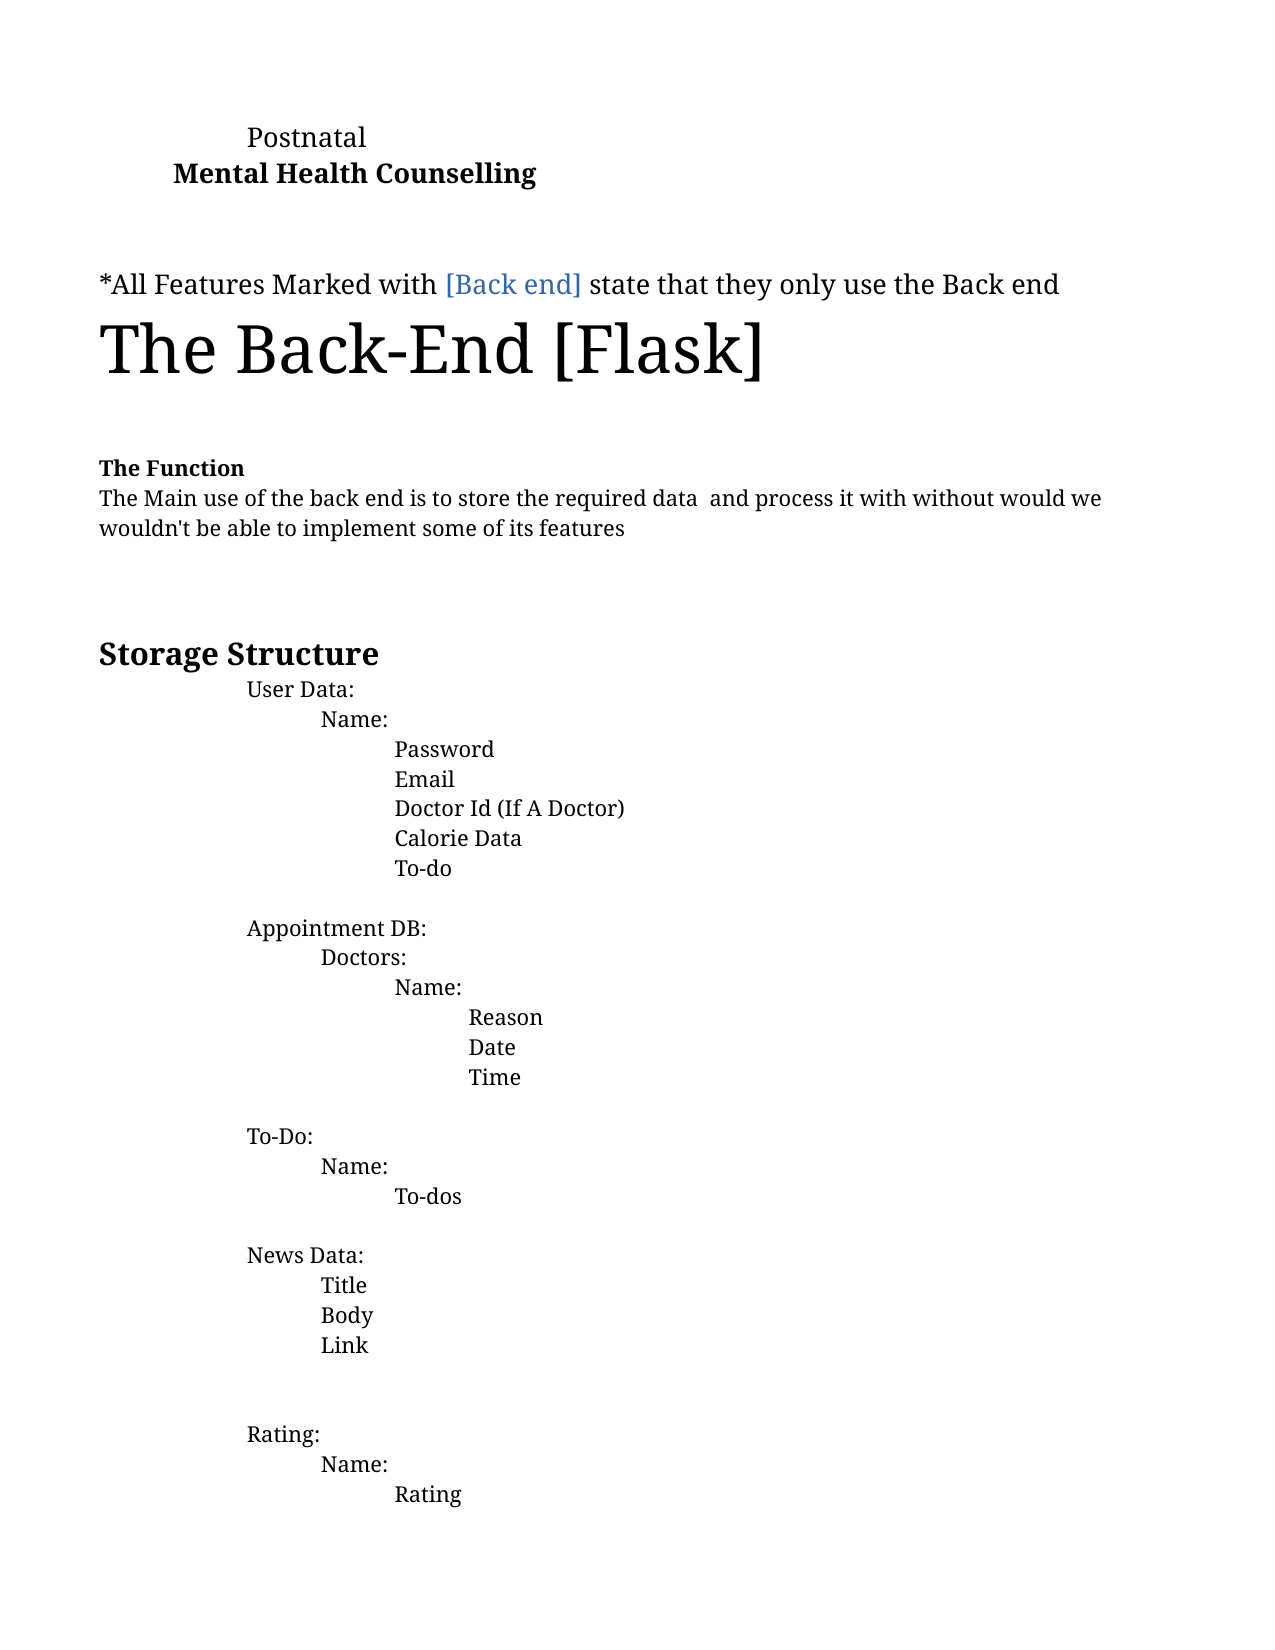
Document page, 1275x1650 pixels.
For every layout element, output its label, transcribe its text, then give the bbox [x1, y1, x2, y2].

text Postnatal [99, 118, 1148, 155]
text Appointment DB: [99, 913, 1148, 942]
text Doctor Id (If A Doctor) [99, 793, 1148, 823]
text Password [99, 734, 1148, 764]
text To-dos [99, 1181, 1148, 1211]
text Rating: [99, 1419, 1148, 1449]
text Name: [99, 704, 1148, 734]
text Name: [99, 972, 1148, 1002]
text Rating [99, 1479, 1148, 1508]
text Date [99, 1032, 1148, 1062]
text To-do [99, 853, 1148, 883]
text To-Do: [99, 1121, 1148, 1151]
text News Data: [99, 1240, 1148, 1270]
text The Function [99, 453, 1148, 483]
text Doctors: [99, 942, 1148, 972]
text The Back-End [Flask] [99, 302, 1148, 393]
text Time [99, 1062, 1148, 1091]
text *All Features Marked with [Back end] state that they only use the Back end [99, 266, 1148, 302]
text Name: [99, 1151, 1148, 1181]
text User Data: [99, 674, 1148, 704]
text Link [99, 1330, 1148, 1359]
text Email [99, 764, 1148, 793]
text The Main use of the back end is to store the required data and process it with without would we wouldn't be able to implement some of its features [99, 483, 1148, 542]
text Title [99, 1270, 1148, 1300]
text Storage Structure [99, 632, 1148, 674]
text Mental Health Counselling [99, 155, 1148, 192]
text Body [99, 1300, 1148, 1330]
text Name: [99, 1449, 1148, 1479]
text Calorie Data [99, 823, 1148, 853]
text Reason [99, 1002, 1148, 1032]
